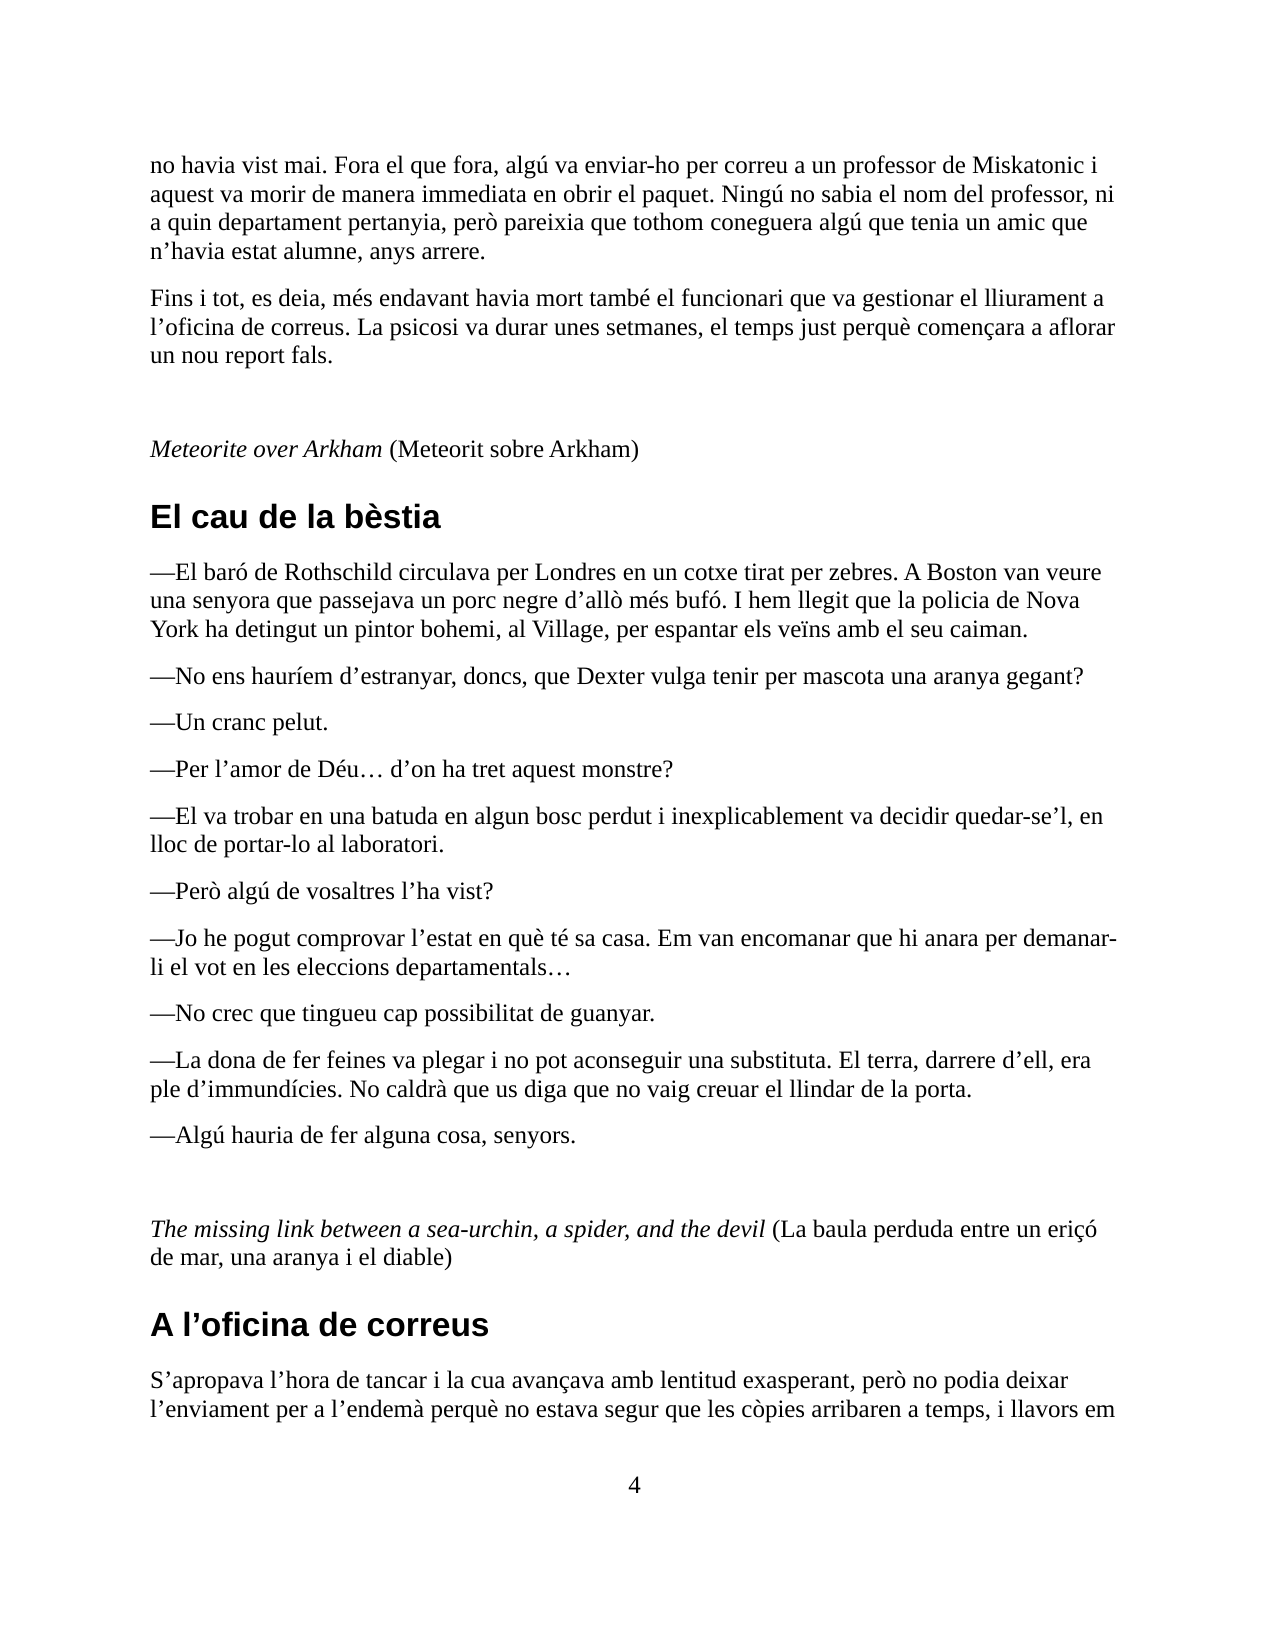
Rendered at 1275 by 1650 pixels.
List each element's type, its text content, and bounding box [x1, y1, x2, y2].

text —No ens hauríem d’estranyar, doncs, que Dexter vulga tenir per mascota una aranya gegant? [150, 661, 1125, 689]
text —Però algú de vosaltres l’ha vist? [150, 876, 1125, 905]
text —No crec que tingueu cap possibilitat de guanyar. [150, 998, 1125, 1027]
text S’apropava l’hora de tancar i la cua avançava amb lentitud exasperant, però no podia deixar l’enviament per a l’endemà perquè no estava segur que les còpies arribaren a temps, i llavors em [150, 1365, 1125, 1423]
text Fins i tot, es deia, més endavant havia mort també el funcionari que va gestionar el lliurament a l’oficina de correus. La psicosi va durar unes setmanes, el temps just perquè començara a aflorar un nou report fals. [150, 283, 1125, 369]
text —Algú hauria de fer alguna cosa, senyors. [150, 1120, 1125, 1149]
text Meteorite over Arkham (Meteorit sobre Arkham) [150, 434, 1125, 462]
text —Un cranc pelut. [150, 707, 1125, 736]
text The missing link between a sea-urchin, a spider, and the devil (La baula perduda entre un eriçó de mar, una aranya i el diable) [150, 1214, 1125, 1271]
text —El va trobar en una batuda en algun bosc perdut i inexplicablement va decidir quedar-se’l, en lloc de portar-lo al laboratori. [150, 801, 1125, 858]
text —La dona de fer feines va plegar i no pot aconseguir una substituta. El terra, darrere d’ell, era ple d’immundícies. No caldrà que us diga que no vaig creuar el llindar de la porta. [150, 1045, 1125, 1102]
subtitle A l’oficina de correus [150, 1305, 1125, 1344]
text —Jo he pogut comprovar l’estat en què té sa casa. Em van encomanar que hi anara per demanar-li el vot en les eleccions departamentals… [150, 923, 1125, 980]
text —Per l’amor de Déu… d’on ha tret aquest monstre? [150, 754, 1125, 783]
subtitle El cau de la bèstia [150, 496, 1125, 535]
text no havia vist mai. Fora el que fora, algú va enviar-ho per correu a un professor de Miskatonic i aquest va morir de manera immediata en obrir el paquet. Ningú no sabia el nom del professor, ni a quin departament pertanyia, però pareixia que tothom coneguera algú que tenia un amic que n’havia estat alumne, anys arrere. [150, 150, 1125, 265]
text —El baró de Rothschild circulava per Londres en un cotxe tirat per zebres. A Boston van veure una senyora que passejava un porc negre d’allò més bufó. I hem llegit que la policia de Nova York ha detingut un pintor bohemi, al Village, per espantar els veïns amb el seu caiman. [150, 557, 1125, 643]
